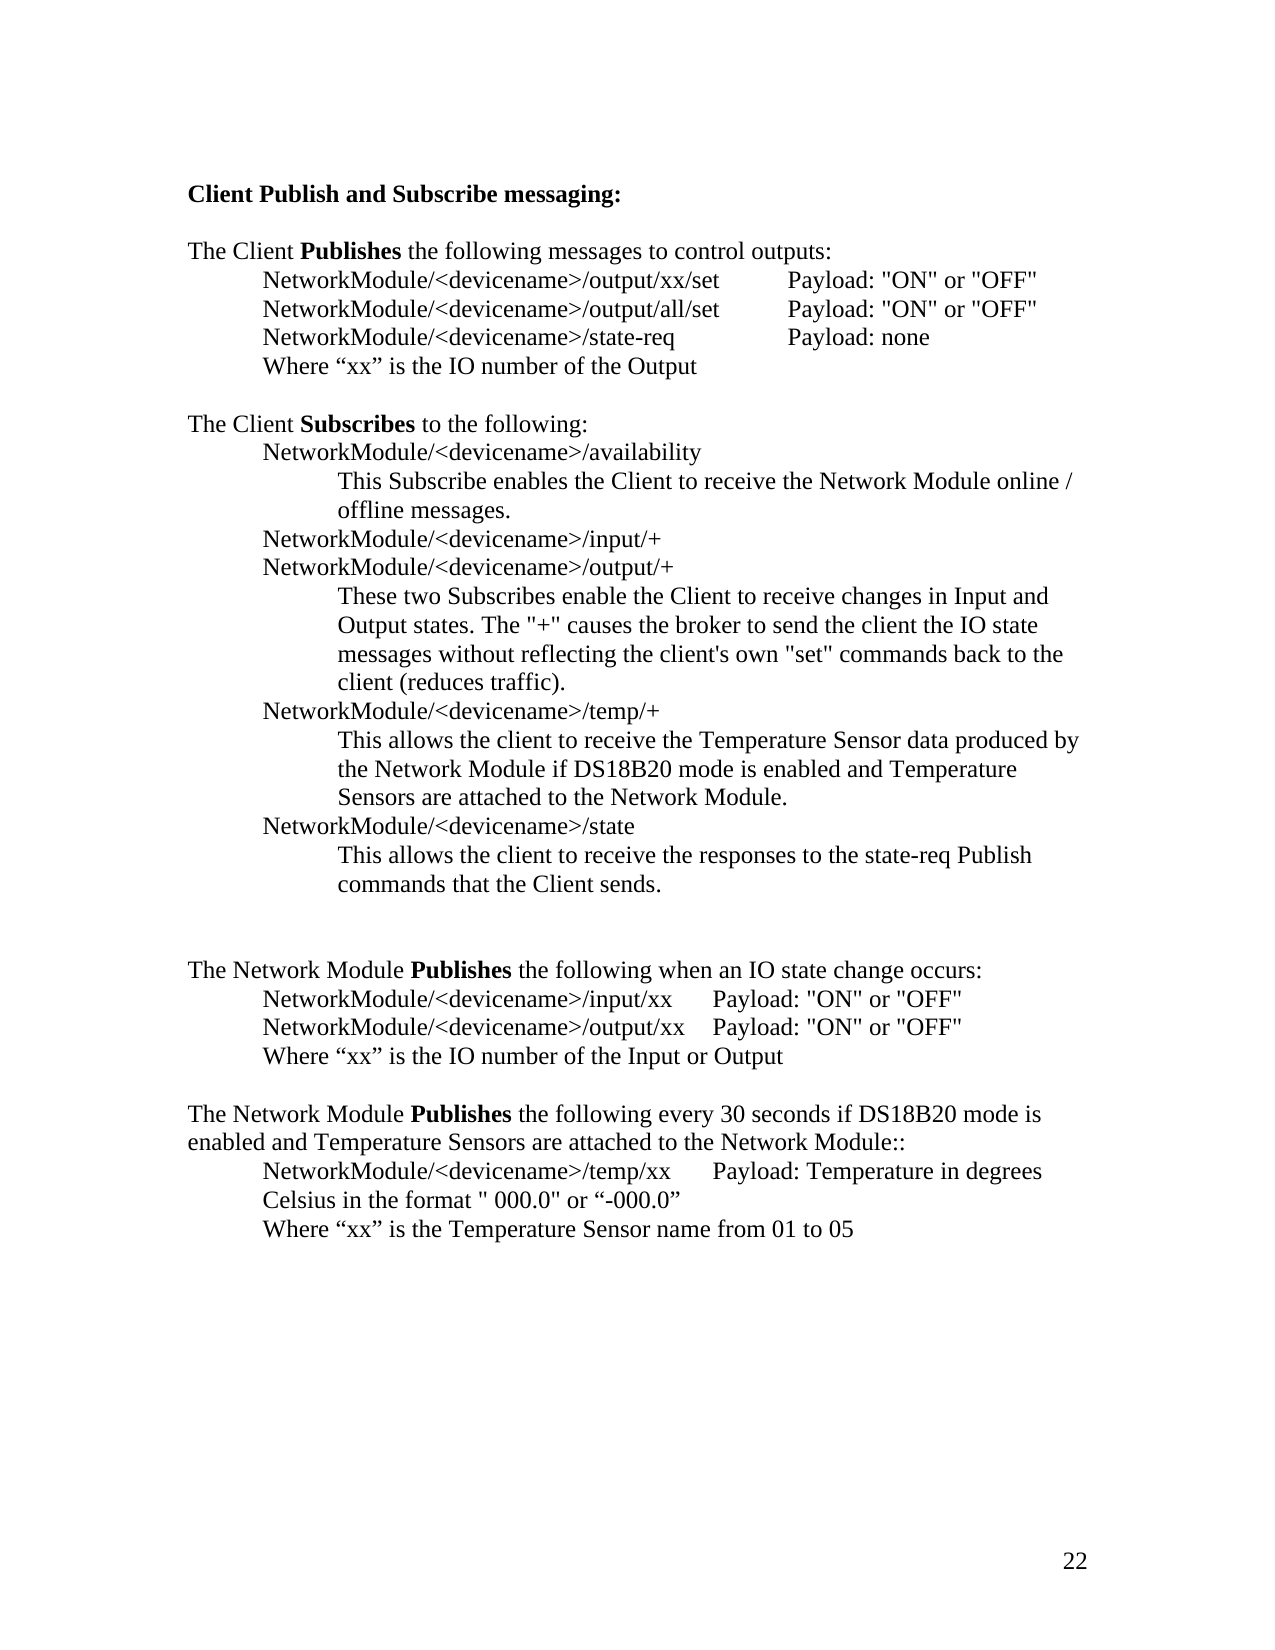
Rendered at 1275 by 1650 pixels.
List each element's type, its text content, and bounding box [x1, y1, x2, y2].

text Where “xx” is the Temperature Sensor name from 01 to 05 [262, 1214, 1087, 1242]
text NetworkModule/<devicename>/output/+ [262, 552, 1087, 581]
text NetworkModule/<devicename>/output/xx Payload: "ON" or "OFF" [262, 1012, 1087, 1041]
text The Network Module Publishes the following when an IO state change occurs: [187, 955, 1087, 984]
text These two Subscribes enable the Client to receive changes in Input and Output states. The "+" causes the broker to send the client the IO state messages without reflecting the client's own "set" commands back to the client (reduces traffic). [337, 581, 1087, 696]
text NetworkModule/<devicename>/temp/+ [262, 696, 1087, 725]
text This Subscribe enables the Client to receive the Network Module online / offline messages. [337, 466, 1087, 524]
text NetworkModule/<devicename>/input/+ [262, 524, 1087, 552]
text This allows the client to receive the responses to the state-req Publish commands that the Client sends. [337, 840, 1087, 897]
text The Client Publishes the following messages to control outputs: [187, 236, 1087, 265]
text Client Publish and Subscribe messaging: [187, 179, 1087, 207]
text NetworkModule/<devicename>/availability [262, 437, 1087, 466]
text The Client Subscribes to the following: [187, 409, 1087, 437]
text Where “xx” is the IO number of the Output [262, 351, 1087, 380]
text The Network Module Publishes the following every 30 seconds if DS18B20 mode is enabled and Temperature Sensors are attached to the Network Module:: [187, 1099, 1087, 1156]
text Where “xx” is the IO number of the Input or Output [262, 1041, 1087, 1070]
text NetworkModule/<devicename>/output/all/set Payload: "ON" or "OFF" [262, 294, 1087, 322]
text NetworkModule/<devicename>/state [262, 811, 1087, 840]
text This allows the client to receive the Temperature Sensor data produced by the Network Module if DS18B20 mode is enabled and Temperature Sensors are attached to the Network Module. [337, 725, 1087, 811]
text NetworkModule/<devicename>/state-req Payload: none [262, 322, 1087, 351]
text NetworkModule/<devicename>/temp/xx Payload: Temperature in degrees Celsius in the format " 000.0" or “-000.0” [262, 1156, 1087, 1214]
text NetworkModule/<devicename>/input/xx Payload: "ON" or "OFF" [262, 984, 1087, 1012]
text NetworkModule/<devicename>/output/xx/set Payload: "ON" or "OFF" [262, 265, 1087, 294]
